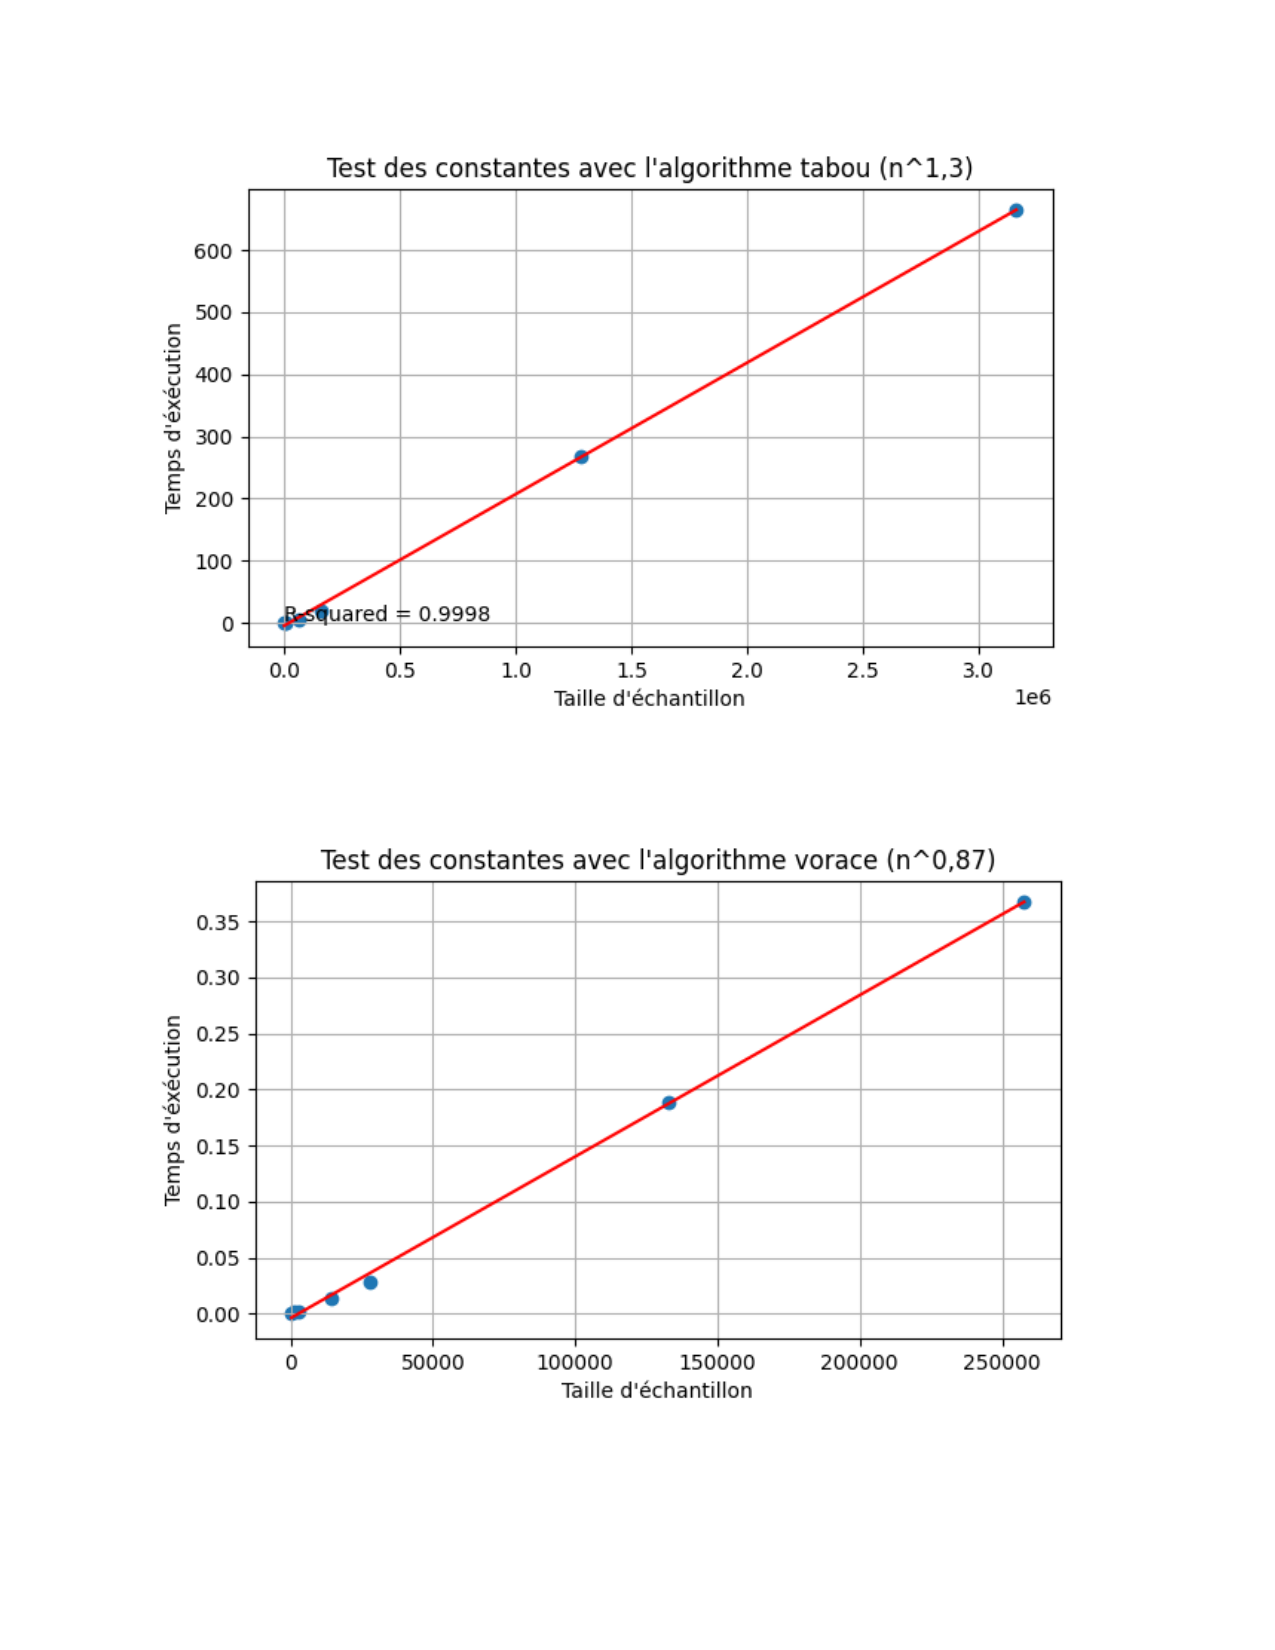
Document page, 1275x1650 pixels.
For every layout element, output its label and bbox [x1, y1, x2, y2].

picture [118, 118, 1157, 712]
picture [125, 810, 1164, 1404]
